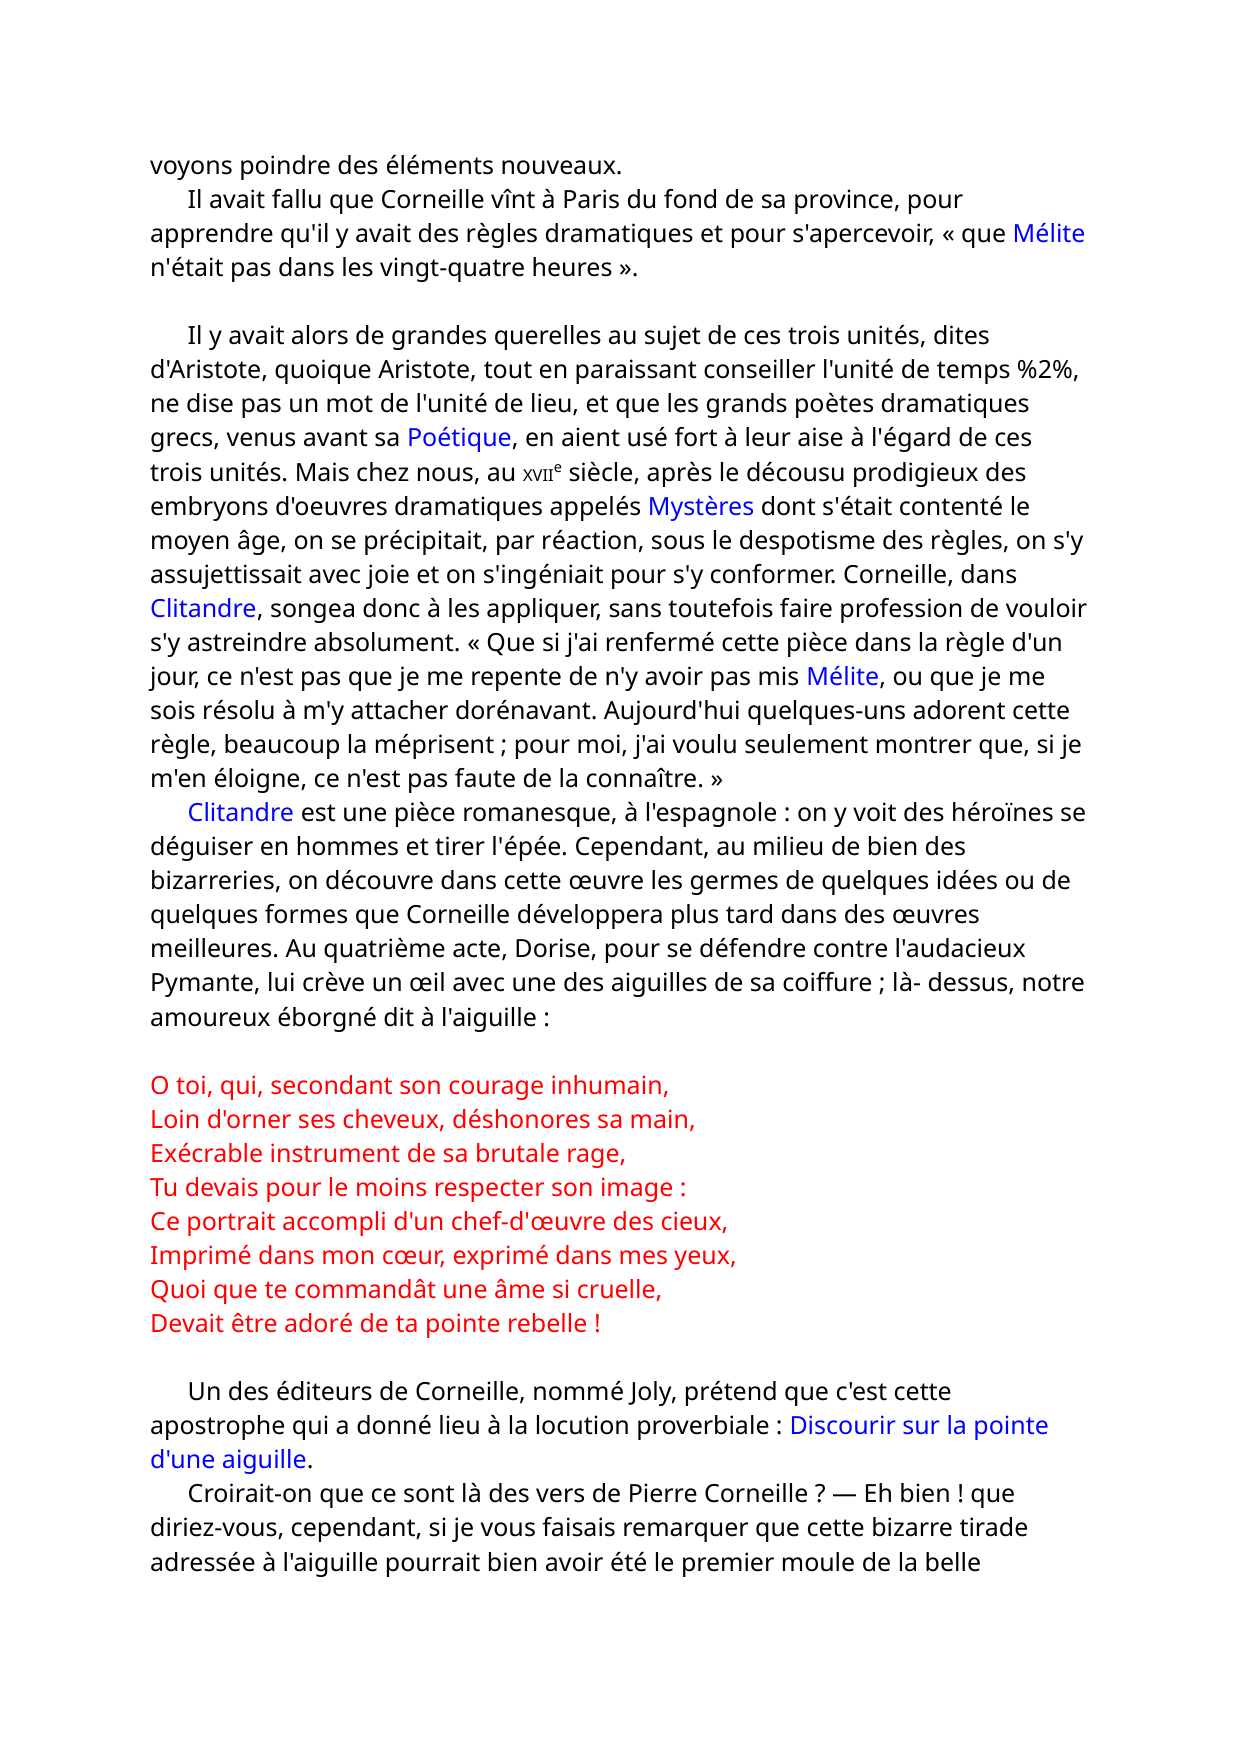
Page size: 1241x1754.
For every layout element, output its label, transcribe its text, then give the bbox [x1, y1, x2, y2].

text Ce portrait accompli d'un chef-d'œuvre des cieux, [150, 1203, 1091, 1238]
text Croirait-on que ce sont là des vers de Pierre Corneille ? — Eh bien ! que diriez-vous, cependant, si je vous faisais remarquer que cette bizarre tirade adressée à l'aiguille pourrait bien avoir été le pre­mier moule de la belle [150, 1476, 1091, 1578]
text Il avait fallu que Corneille vînt à Paris du fond de sa province, pour apprendre qu'il y avait des règles dramatiques et pour s'apercevoir, « que Mélite n'était pas dans les vingt-quatre heures ». [150, 182, 1091, 284]
text voyons poindre des éléments nouveaux. [150, 148, 1091, 182]
text Loin d'orner ses cheveux, déshonores sa main, [150, 1101, 1091, 1135]
text O toi, qui, secondant son courage inhumain, [150, 1067, 1091, 1101]
text Tu devais pour le moins respecter son image : [150, 1169, 1091, 1203]
text Quoi que te commandât une âme si cruelle, [150, 1272, 1091, 1306]
text Un des éditeurs de Corneille, nommé Joly, pré­tend que c'est cette apostrophe qui a donné lieu à la locution proverbiale : Discourir sur la pointe d'une aiguille. [150, 1374, 1091, 1476]
text Exécrable instrument de sa brutale rage, [150, 1135, 1091, 1169]
text Devait être adoré de ta pointe rebelle ! [150, 1306, 1091, 1340]
text Imprimé dans mon cœur, exprimé dans mes yeux, [150, 1238, 1091, 1272]
text Clitandre est une pièce romanesque, à l'espa­gnole : on y voit des héroïnes se déguiser en hommes et tirer l'épée. Cependant, au milieu de bien des bizarreries, on découvre dans cette œuvre les germes de quelques idées ou de quelques formes que Corneille développera plus tard dans des œu­vres meilleures. Au quatrième acte, Dorise, pour se défendre contre l'audacieux Pymante, lui crève un œil avec une des aiguilles de sa coiffure ; là- dessus, notre amoureux éborgné dit à l'aiguille : [150, 795, 1091, 1033]
text Il y avait alors de grandes querelles au sujet de ces trois unités, dites d'Aristote, quoique Aristote, tout en paraissant conseiller l'unité de temps %2%, ne dise pas un mot de l'unité de lieu, et que les grands poètes dramatiques grecs, venus avant sa Poétique, en aient usé fort à leur aise à l'égard de ces trois unités. Mais chez nous, au xviie siècle, après le décousu prodigieux des embryons d'oeuvres dramatiques appelés Mystères dont s'était contenté le moyen âge, on se précipitait, par réaction, sous le despotisme des règles, on s'y assujettissait avec joie et on s'ingéniait pour s'y conformer. Corneille, dans Clitandre, songea donc à les appliquer, sans tou­tefois faire profession de vouloir s'y astreindre ab­solument. « Que si j'ai renfermé cette pièce dans la règle d'un jour, ce n'est pas que je me repente de n'y avoir pas mis Mélite, ou que je me sois résolu à m'y attacher dorénavant. Aujourd'hui quelques-uns adorent cette règle, beaucoup la méprisent ; pour moi, j'ai voulu seulement montrer que, si je m'en éloigne, ce n'est pas faute de la connaître. » [150, 318, 1091, 795]
